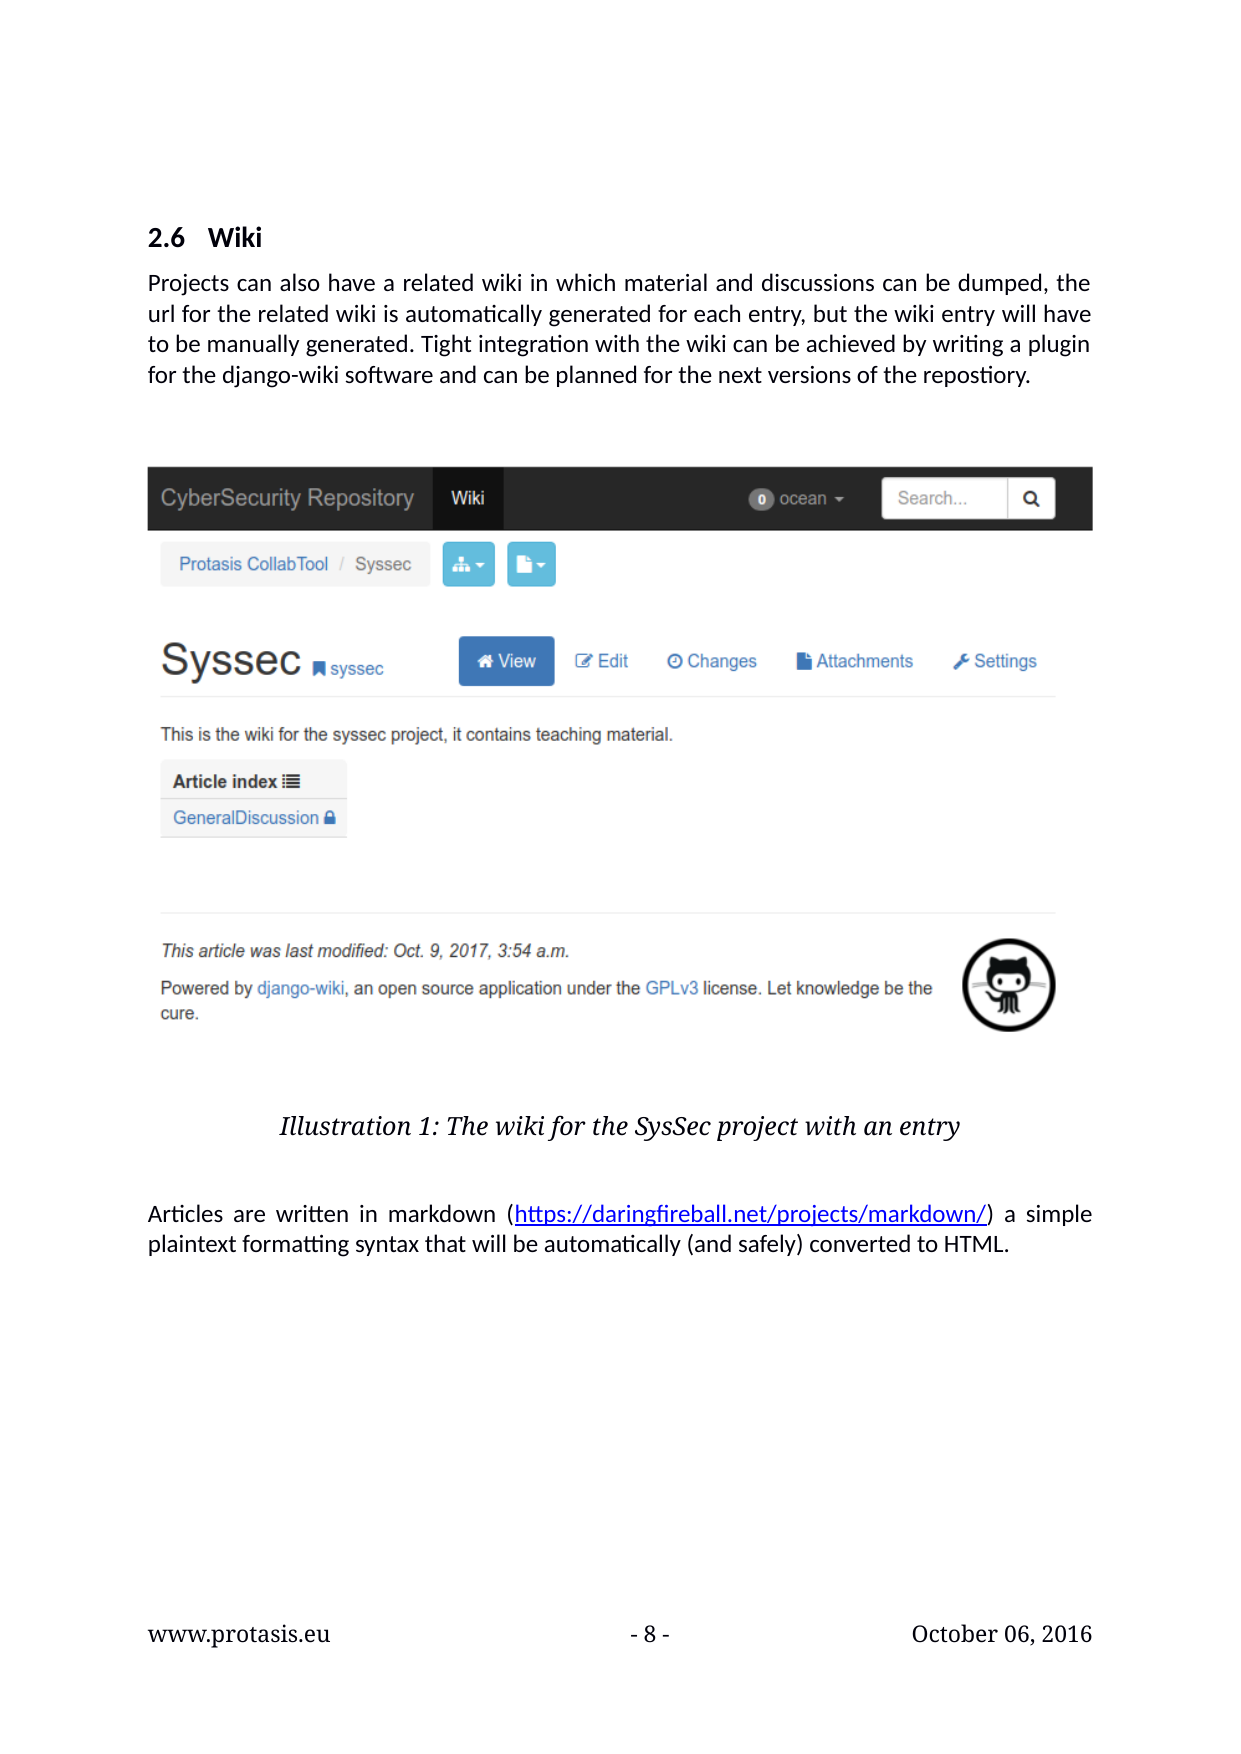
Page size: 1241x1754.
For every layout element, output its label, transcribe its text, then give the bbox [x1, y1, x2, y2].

text Projects can also have a related wiki in which material and discussions can be dumped, the url for the related wiki is automatically generated for each entry, but the wiki entry will have to be manually generated. Tight integration with the wiki can be achieved by writing a plugin for the django-wiki software and can be planned for the next versions of the repostiory. [148, 267, 1092, 389]
picture [147, 466, 1093, 1109]
text Articles are written in markdown (https://daringfireball.net/projects/markdown/) a simple plaintext formatting syntax that will be automatically (and safely) converted to HTML. [148, 1198, 1092, 1259]
subtitle Wiki [148, 219, 1092, 255]
text Illustration 1: The wiki for the SysSec project with an entry [148, 1109, 1092, 1142]
